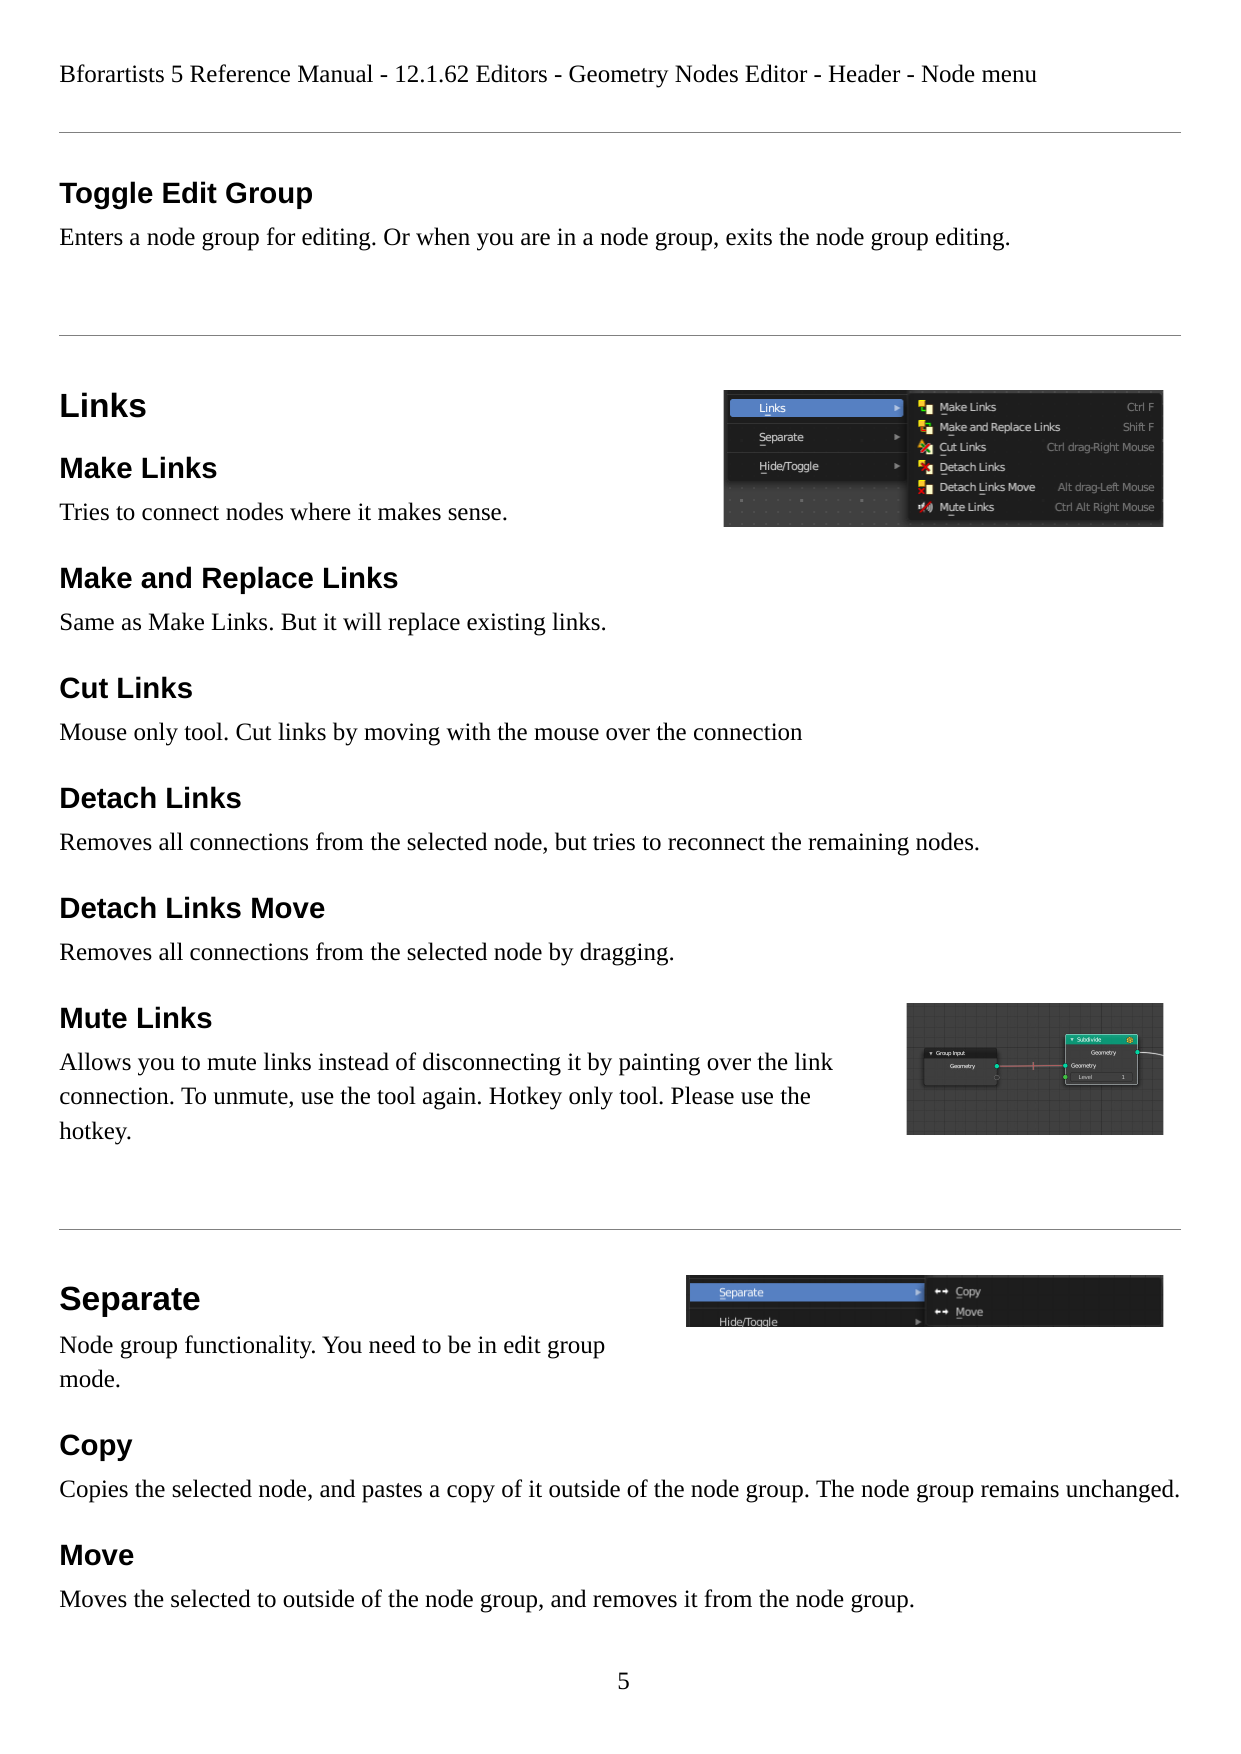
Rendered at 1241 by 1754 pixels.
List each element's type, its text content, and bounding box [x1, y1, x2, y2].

text Allows you to mute links instead of disconnecting it by painting over the link connection. To unmute, use the tool again. Hotkey only tool. Please use the hotkey. [59, 1047, 1181, 1144]
subtitle Make Links [59, 451, 723, 485]
subtitle [1164, 1279, 1181, 1318]
subtitle Mute Links [59, 1001, 1181, 1034]
subtitle Separate [59, 1279, 686, 1318]
subtitle [1164, 451, 1181, 485]
text Node group functionality. You need to be in edit group mode. [59, 1330, 1181, 1393]
subtitle Toggle Edit Group [59, 176, 1181, 210]
subtitle Detach Links [59, 781, 1181, 814]
subtitle Copy [59, 1428, 1181, 1462]
subtitle Make and Replace Links [59, 561, 1181, 595]
picture [723, 390, 1164, 527]
subtitle Detach Links Move [59, 891, 1181, 924]
text Moves the selected to outside of the node group, and removes it from the node group. [59, 1584, 1181, 1613]
picture [686, 1275, 1164, 1327]
subtitle Move [59, 1538, 1181, 1572]
text Removes all connections from the selected node, but tries to reconnect the remaining nodes. [59, 827, 1181, 856]
text Enters a node group for editing. Or when you are in a node group, exits the node group editing. [59, 222, 1181, 251]
picture [906, 1003, 1164, 1135]
text Tries to connect nodes where it makes sense. [59, 497, 723, 526]
text Copies the selected node, and pastes a copy of it outside of the node group. The node group remains unchanged. [59, 1474, 1181, 1503]
subtitle Cut Links [59, 671, 1181, 705]
text Mouse only tool. Cut links by moving with the mouse over the connection [59, 717, 1181, 746]
text Removes all connections from the selected node by dragging. [59, 937, 1181, 966]
subtitle Links [59, 385, 1181, 424]
text Same as Make Links. But it will replace existing links. [59, 607, 1181, 636]
